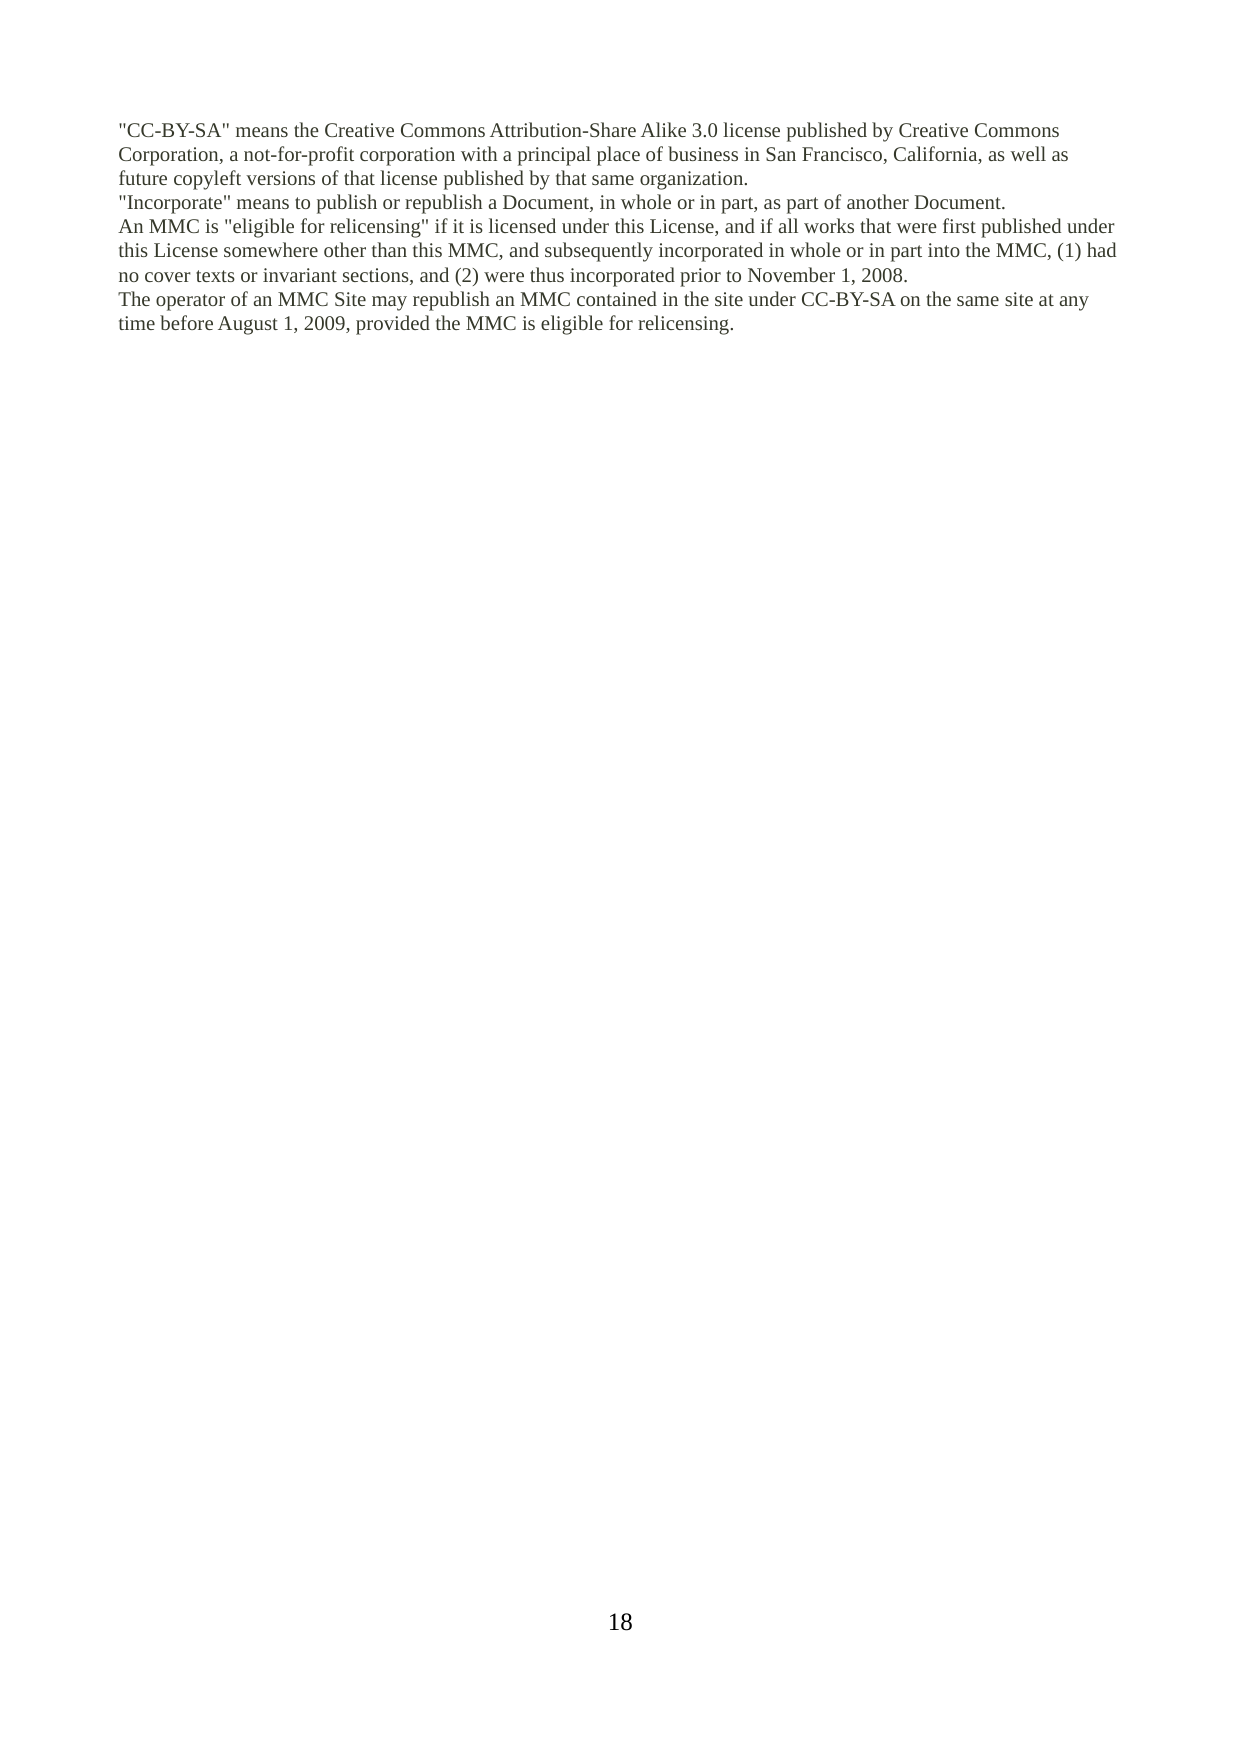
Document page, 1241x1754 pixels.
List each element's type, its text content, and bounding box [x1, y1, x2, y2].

text "CC-BY-SA" means the Creative Commons Attribution-Share Alike 3.0 license published by Creative Commons Corporation, a not-for-profit corporation with a principal place of business in San Francisco, California, as well as future copyleft versions of that license published by that same organization. [118, 118, 1122, 190]
text An MMC is "eligible for relicensing" if it is licensed under this License, and if all works that were first published under this License somewhere other than this MMC, and subsequently incorporated in whole or in part into the MMC, (1) had no cover texts or invariant sections, and (2) were thus incorporated prior to November 1, 2008. [118, 214, 1122, 287]
text The operator of an MMC Site may republish an MMC contained in the site under CC-BY-SA on the same site at any time before August 1, 2009, provided the MMC is eligible for relicensing. [118, 287, 1122, 335]
text "Incorporate" means to publish or republish a Document, in whole or in part, as part of another Document. [118, 190, 1122, 214]
